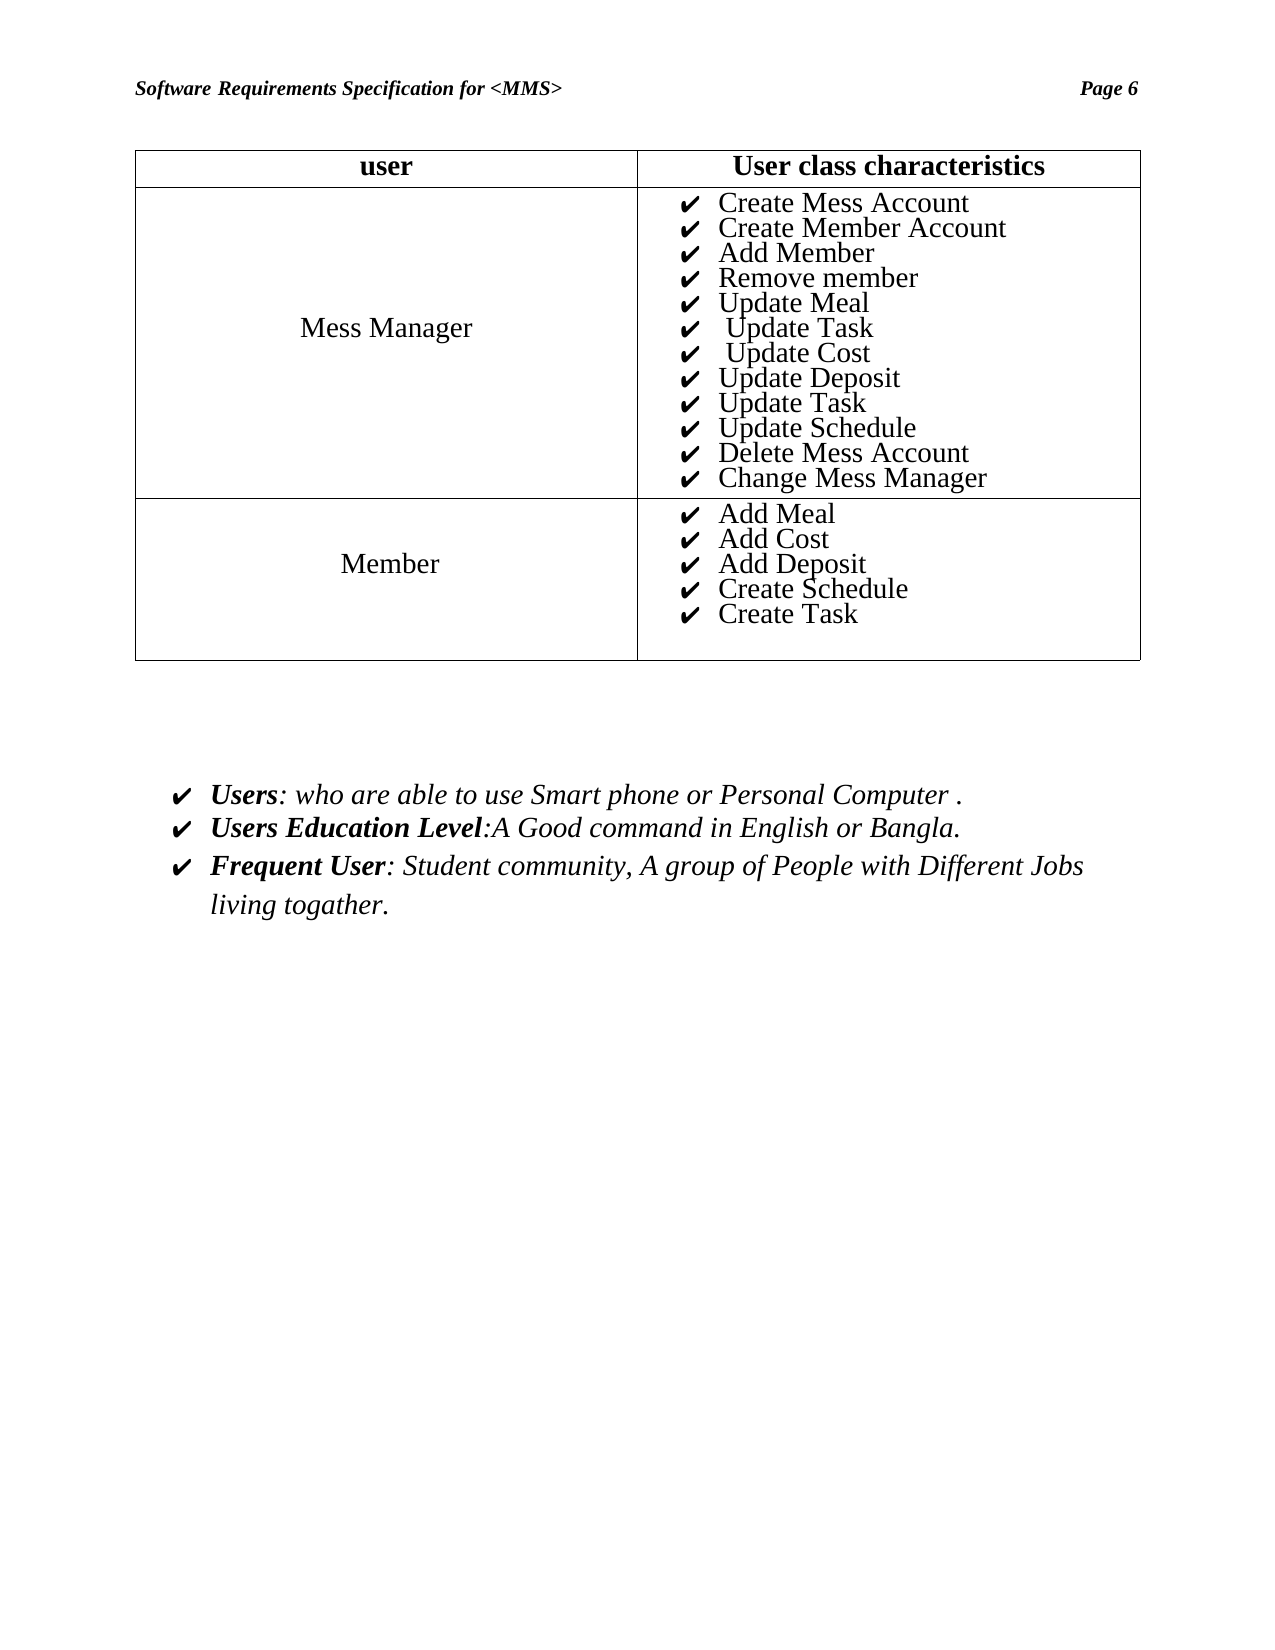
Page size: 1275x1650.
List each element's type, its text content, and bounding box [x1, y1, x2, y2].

table_cell Member [136, 499, 637, 660]
table_cell Add Meal Add Cost Add Deposit Create Schedule Create Task [638, 499, 1140, 660]
list Users Education Level:A Good command in English or Bangla. [172, 810, 1140, 843]
table_cell Create Mess Account Create Member Account Add Member Remove member Update Meal Update Task Update Cost Update Deposit Update Task Update Schedule Delete Mess Account Change Mess Manager [638, 188, 1140, 498]
table_cell Mess Manager [136, 188, 637, 498]
table_header User class characteristics [638, 151, 1140, 187]
list Frequent User: Student community, A group of People with Different Jobs living togather. [172, 848, 1140, 921]
table_header user [136, 151, 637, 187]
list Users: who are able to use Smart phone or Personal Computer . [172, 785, 1140, 810]
